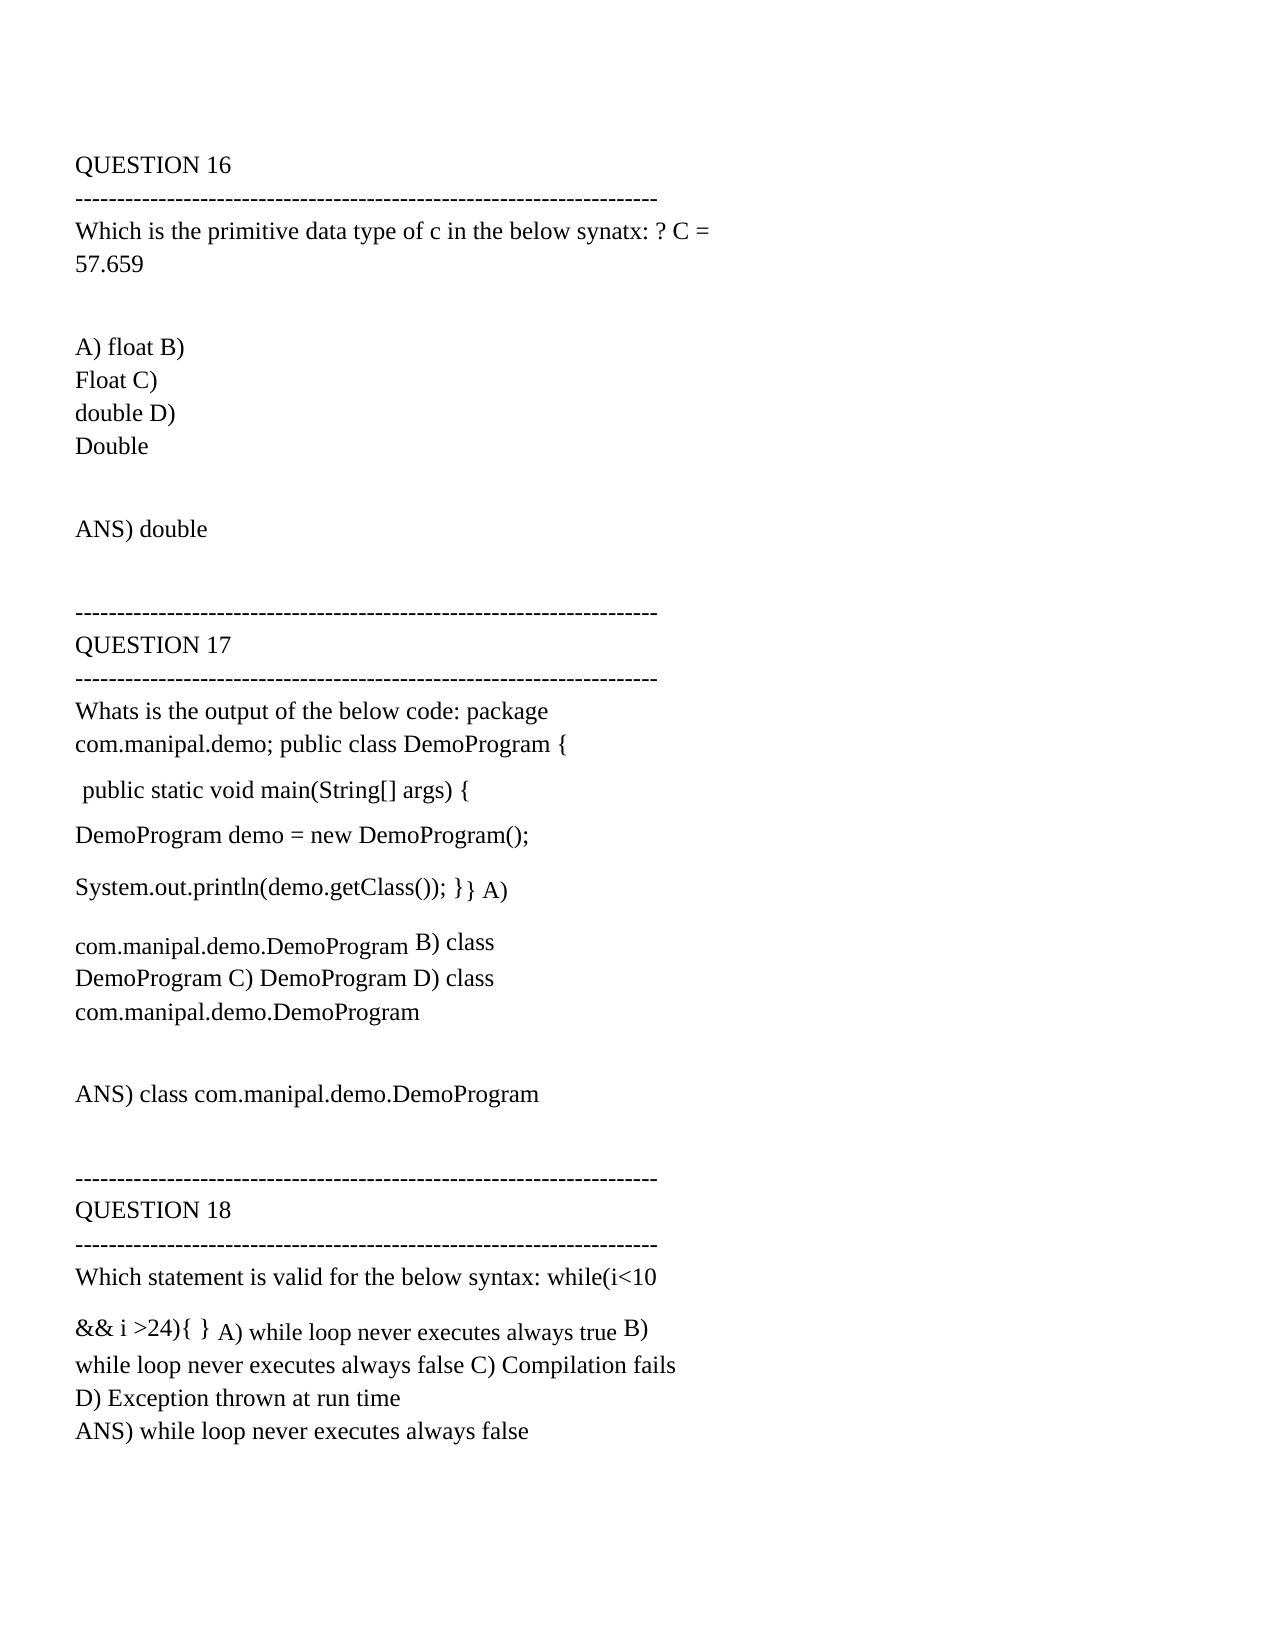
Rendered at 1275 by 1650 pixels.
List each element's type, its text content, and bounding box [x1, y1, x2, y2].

text DemoProgram demo = new DemoProgram(); System.out.println(demo.getClass()); }} A) com.manipal.demo.DemoProgram B) class DemoProgram C) DemoProgram D) class com.manipal.demo.DemoProgram [75, 820, 624, 1025]
text public static void main(String[] args) { [82, 775, 529, 803]
text ---------------------------------------------------------------------- QUESTION 18 ---------------------------------------------------------------------- Which statement is valid for the below syntax: while(i<10 && i >24){ } A) while loop never executes always true B) while loop never executes always false C) Compilation fails D) Exception thrown at run time [75, 1163, 693, 1412]
text QUESTION 16 ---------------------------------------------------------------------- Which is the primitive data type of c in the below synatx: ? C = 57.659 [75, 150, 731, 278]
text ANS) class com.manipal.demo.DemoProgram [75, 1079, 622, 1108]
text A) float B) Float C) double D) Double [75, 332, 223, 460]
text ---------------------------------------------------------------------- QUESTION 17 ---------------------------------------------------------------------- Whats is the output of the below code: package com.manipal.demo; public class DemoProgram { [75, 597, 693, 758]
text ANS) double [75, 514, 252, 543]
text ANS) while loop never executes always false [75, 1416, 608, 1444]
